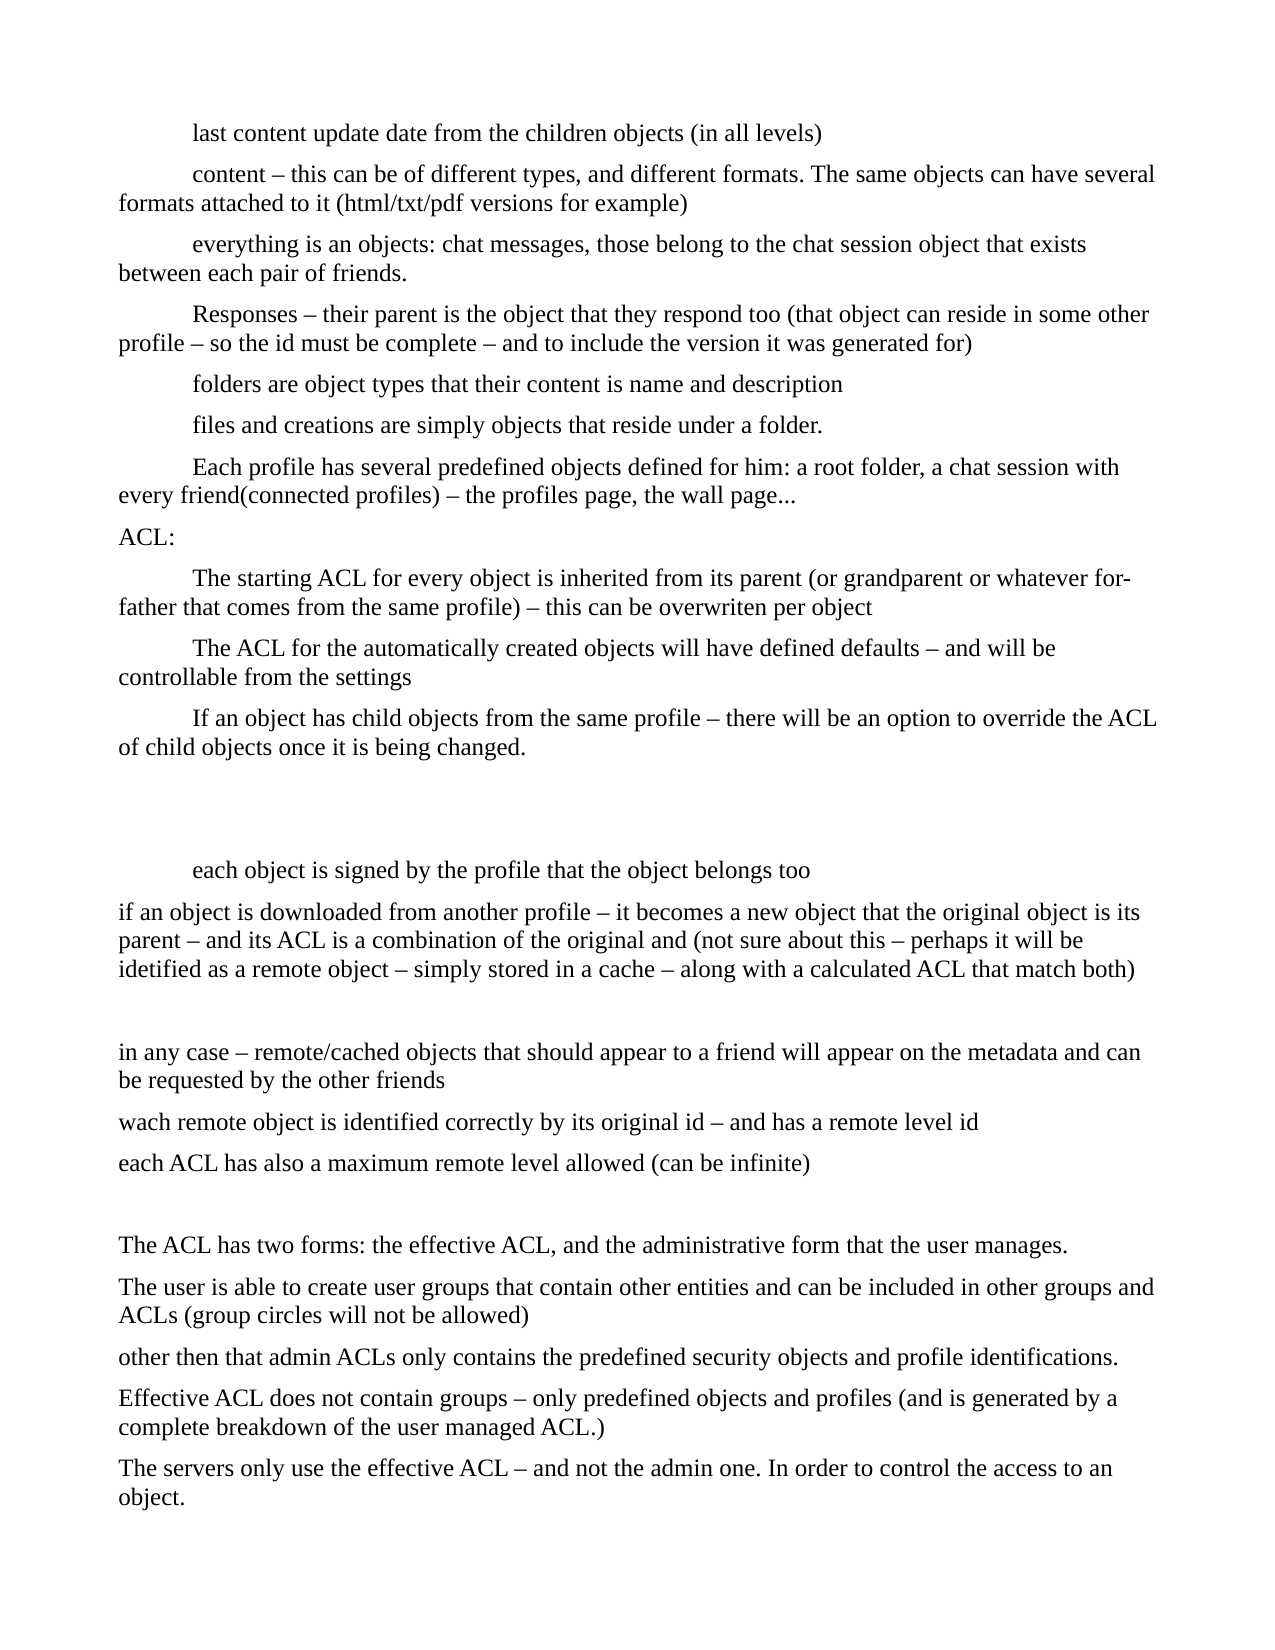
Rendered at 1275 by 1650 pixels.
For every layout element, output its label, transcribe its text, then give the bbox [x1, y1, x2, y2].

text The user is able to create user groups that contain other entities and can be included in other groups and ACLs (group circles will not be allowed) [118, 1272, 1157, 1329]
text wach remote object is identified correctly by its original id – and has a remote level id [118, 1107, 1157, 1136]
text Each profile has several predefined objects defined for him: a root folder, a chat session with every friend(connected profiles) – the profiles page, the wall page... [118, 452, 1157, 509]
text each ACL has also a maximum remote level allowed (can be infinite) [118, 1148, 1157, 1177]
text If an object has child objects from the same profile – there will be an option to override the ACL of child objects once it is being changed. [118, 703, 1157, 761]
text The ACL has two forms: the effective ACL, and the administrative form that the user manages. [118, 1231, 1157, 1259]
text The ACL for the automatically created objects will have defined defaults – and will be controllable from the settings [118, 633, 1157, 691]
text everything is an objects: chat messages, those belong to the chat session object that exists between each pair of friends. [118, 229, 1157, 287]
text folders are object types that their content is name and description [118, 369, 1157, 398]
text in any case – remote/cached objects that should appear to a friend will appear on the metadata and can be requested by the other friends [118, 1037, 1157, 1094]
text Effective ACL does not contain groups – only predefined objects and profiles (and is generated by a complete breakdown of the user managed ACL.) [118, 1383, 1157, 1441]
text The starting ACL for every object is inherited from its parent (or grandparent or whatever for-father that comes from the same profile) – this can be overwriten per object [118, 563, 1157, 621]
text files and creations are simply objects that reside under a folder. [118, 411, 1157, 439]
text content – this can be of different types, and different formats. The same objects can have several formats attached to it (html/txt/pdf versions for example) [118, 159, 1157, 217]
text The servers only use the effective ACL – and not the admin one. In order to control the access to an object. [118, 1453, 1157, 1511]
text Responses – their parent is the object that they respond too (that object can reside in some other profile – so the id must be complete – and to include the version it was generated for) [118, 299, 1157, 357]
text other then that admin ACLs only contains the predefined security objects and profile identifications. [118, 1342, 1157, 1371]
text each object is signed by the profile that the object belongs too [118, 856, 1157, 884]
text if an object is downloaded from another profile – it becomes a new object that the original object is its parent – and its ACL is a combination of the original and (not sure about this – perhaps it will be idetified as a remote object – simply stored in a cache – along with a calculated ACL that match both) [118, 897, 1157, 983]
text last content update date from the children objects (in all levels) [118, 118, 1157, 147]
text ACL: [118, 522, 1157, 551]
